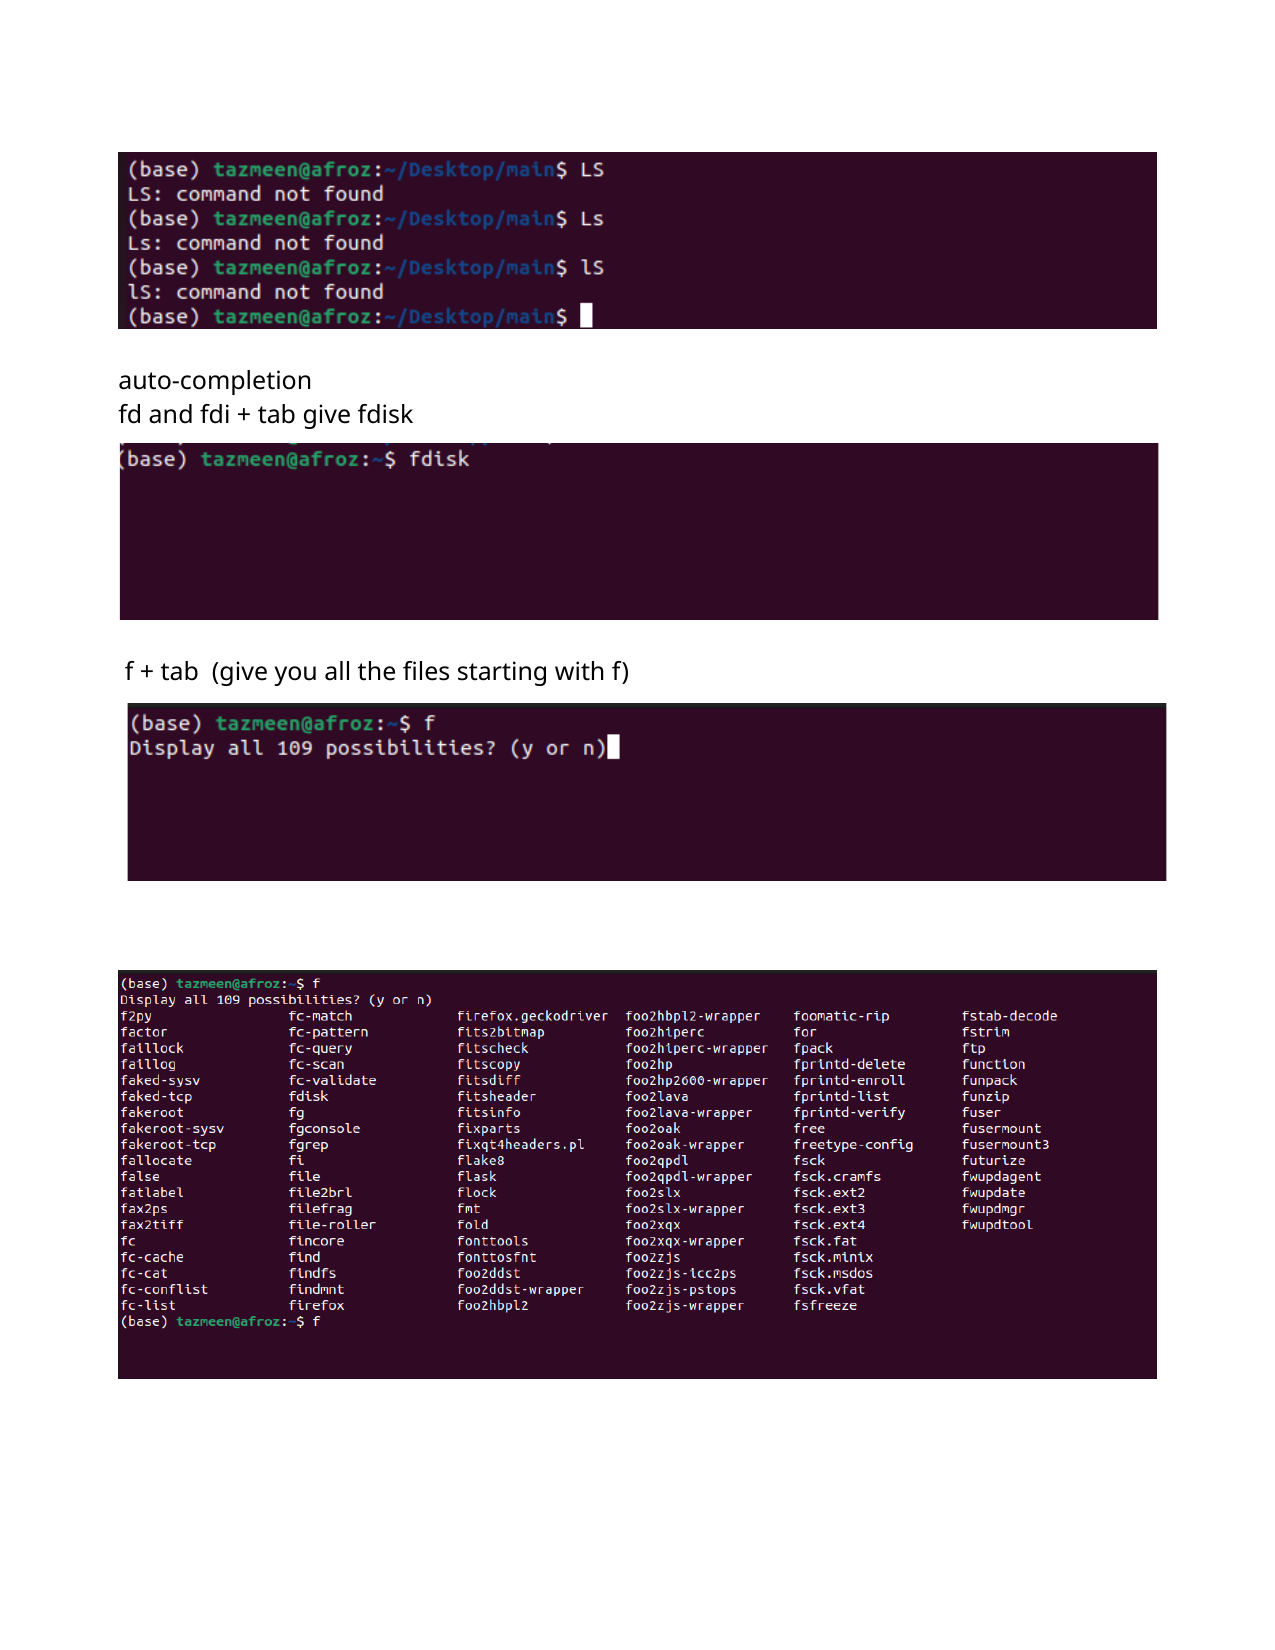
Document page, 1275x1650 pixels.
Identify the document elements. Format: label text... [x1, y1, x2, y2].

picture [118, 970, 1157, 1379]
text f + tab (give you all the files starting with f) [118, 654, 1157, 688]
picture [127, 703, 1167, 881]
text fd and fdi + tab give fdisk [118, 397, 1157, 431]
picture [119, 443, 1159, 620]
text auto-completion [118, 363, 1157, 397]
picture [118, 152, 1157, 329]
